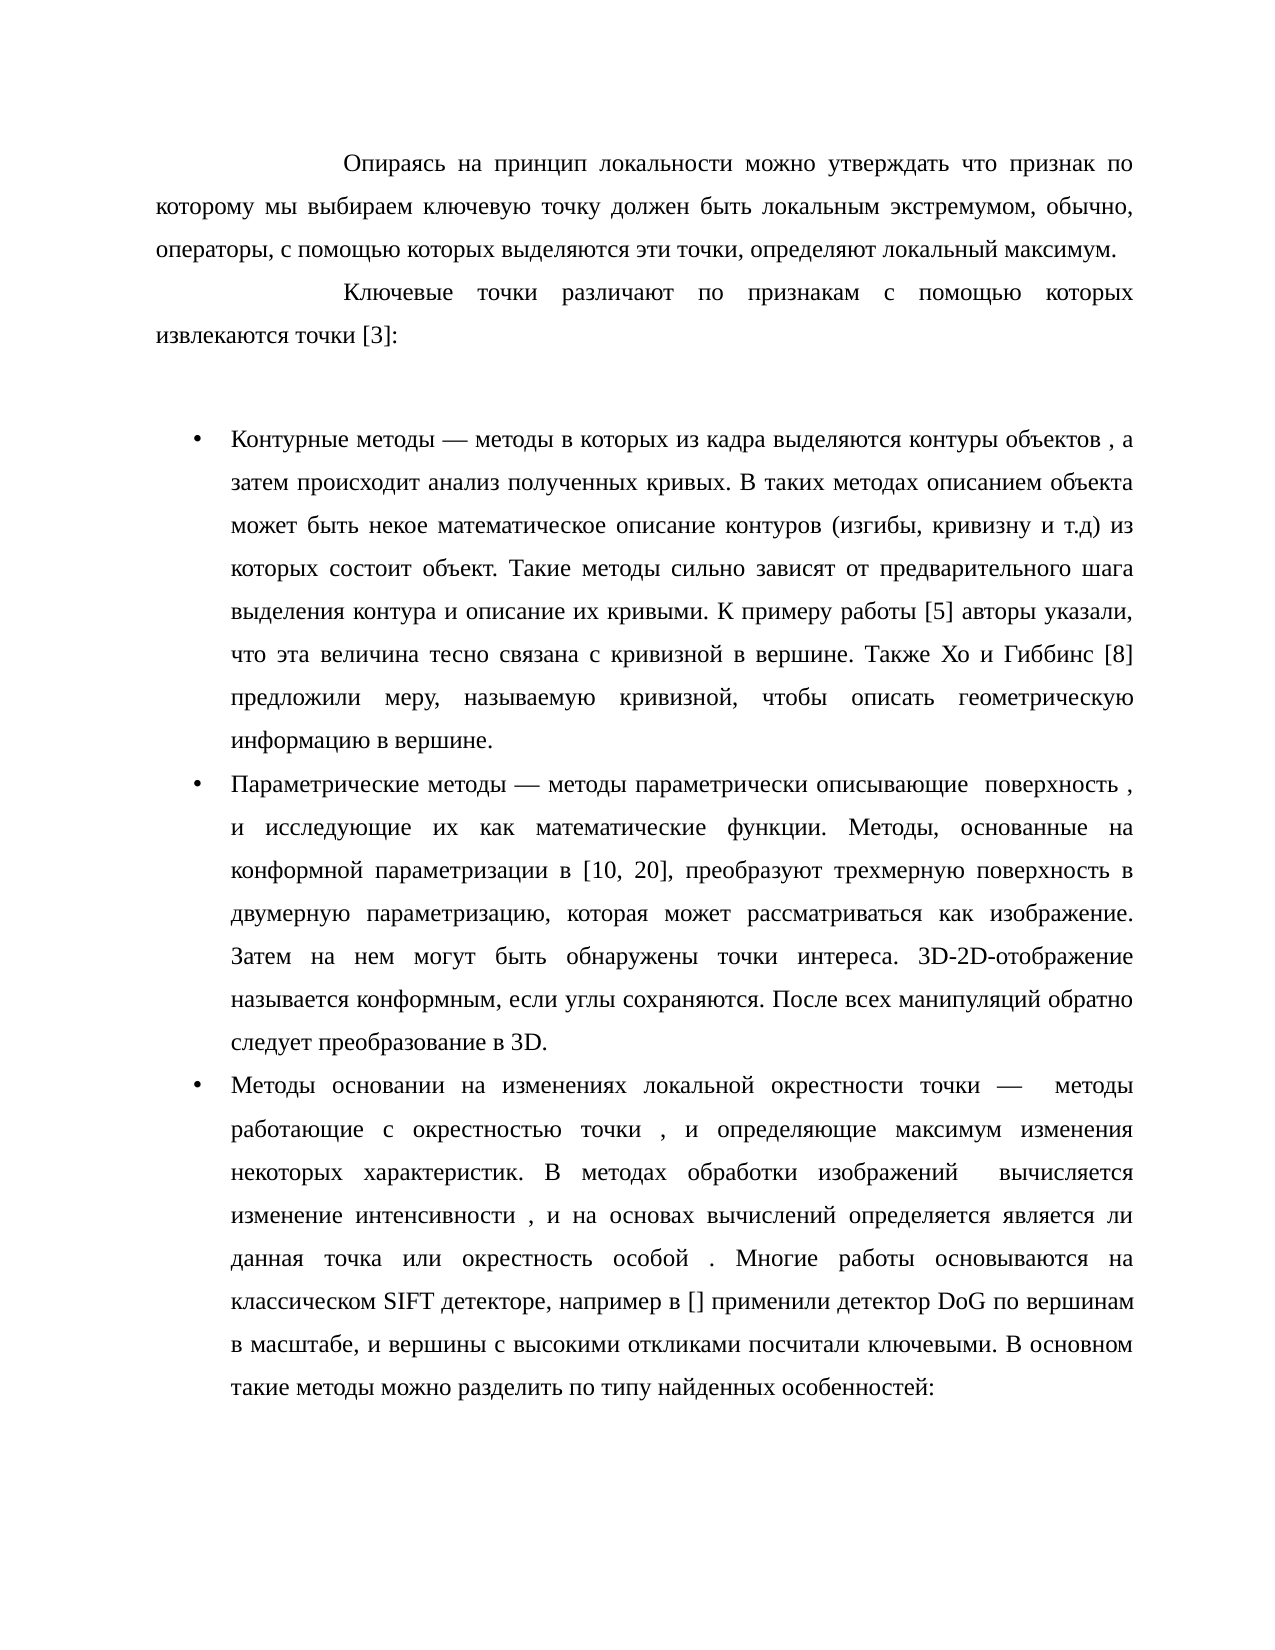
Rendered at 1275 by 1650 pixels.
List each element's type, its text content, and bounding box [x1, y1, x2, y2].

list Методы основании на изменениях локальной окрестности точки — методы работающие с окрестностью точки , и определяющие максимум изменения некоторых характеристик. В методах обработки изображений вычисляется изменение интенсивности , и на основах вычислений определяется является ли данная точка или окрестность особой . Многие работы основываются на классическом SIFT детекторе, например в [] применили детектор DoG по вершинам в масштабе, и вершины с высокими откликами посчитали ключевыми. В основном такие методы можно разделить по типу найденных особенностей: [156, 1041, 1157, 1431]
text Ключевые точки различают по признакам с помощью которых извлекаются точки [3]: [118, 247, 1157, 379]
text Опираясь на принцип локальности можно утверждать что признак по которому мы выбираем ключевую точку должен быть локальным экстремумом, обычно, операторы, с помощью которых выделяются эти точки, определяют локальный максимум. [118, 118, 1157, 247]
list Параметрические методы — методы параметрически описывающие поверхность , и исследующие их как математические функции. Методы, основанные на конформной параметризации в [10, 20], преобразуют трехмерную поверхность в двумерную параметризацию, которая может рассматриваться как изображение. Затем на нем могут быть обнаружены точки интереса. 3D-2D-отображение называется конформным, если углы сохраняются. После всех манипуляций обратно следует преобразование в 3D. [156, 739, 1157, 1041]
list Контурные методы — методы в которых из кадра выделяются контуры объектов , а затем происходит анализ полученных кривых. В таких методах описанием объекта может быть некое математическое описание контуров (изгибы, кривизну и т.д) из которых состоит объект. Такие методы сильно зависят от предварительного шага выделения контура и описание их кривыми. К примеру работы [5] авторы указали, что эта величина тесно связана с кривизной в вершине. Также Хо и Гиббинс [8] предложили меру, называемую кривизной, чтобы описать геометрическую информацию в вершине. [156, 394, 1157, 739]
